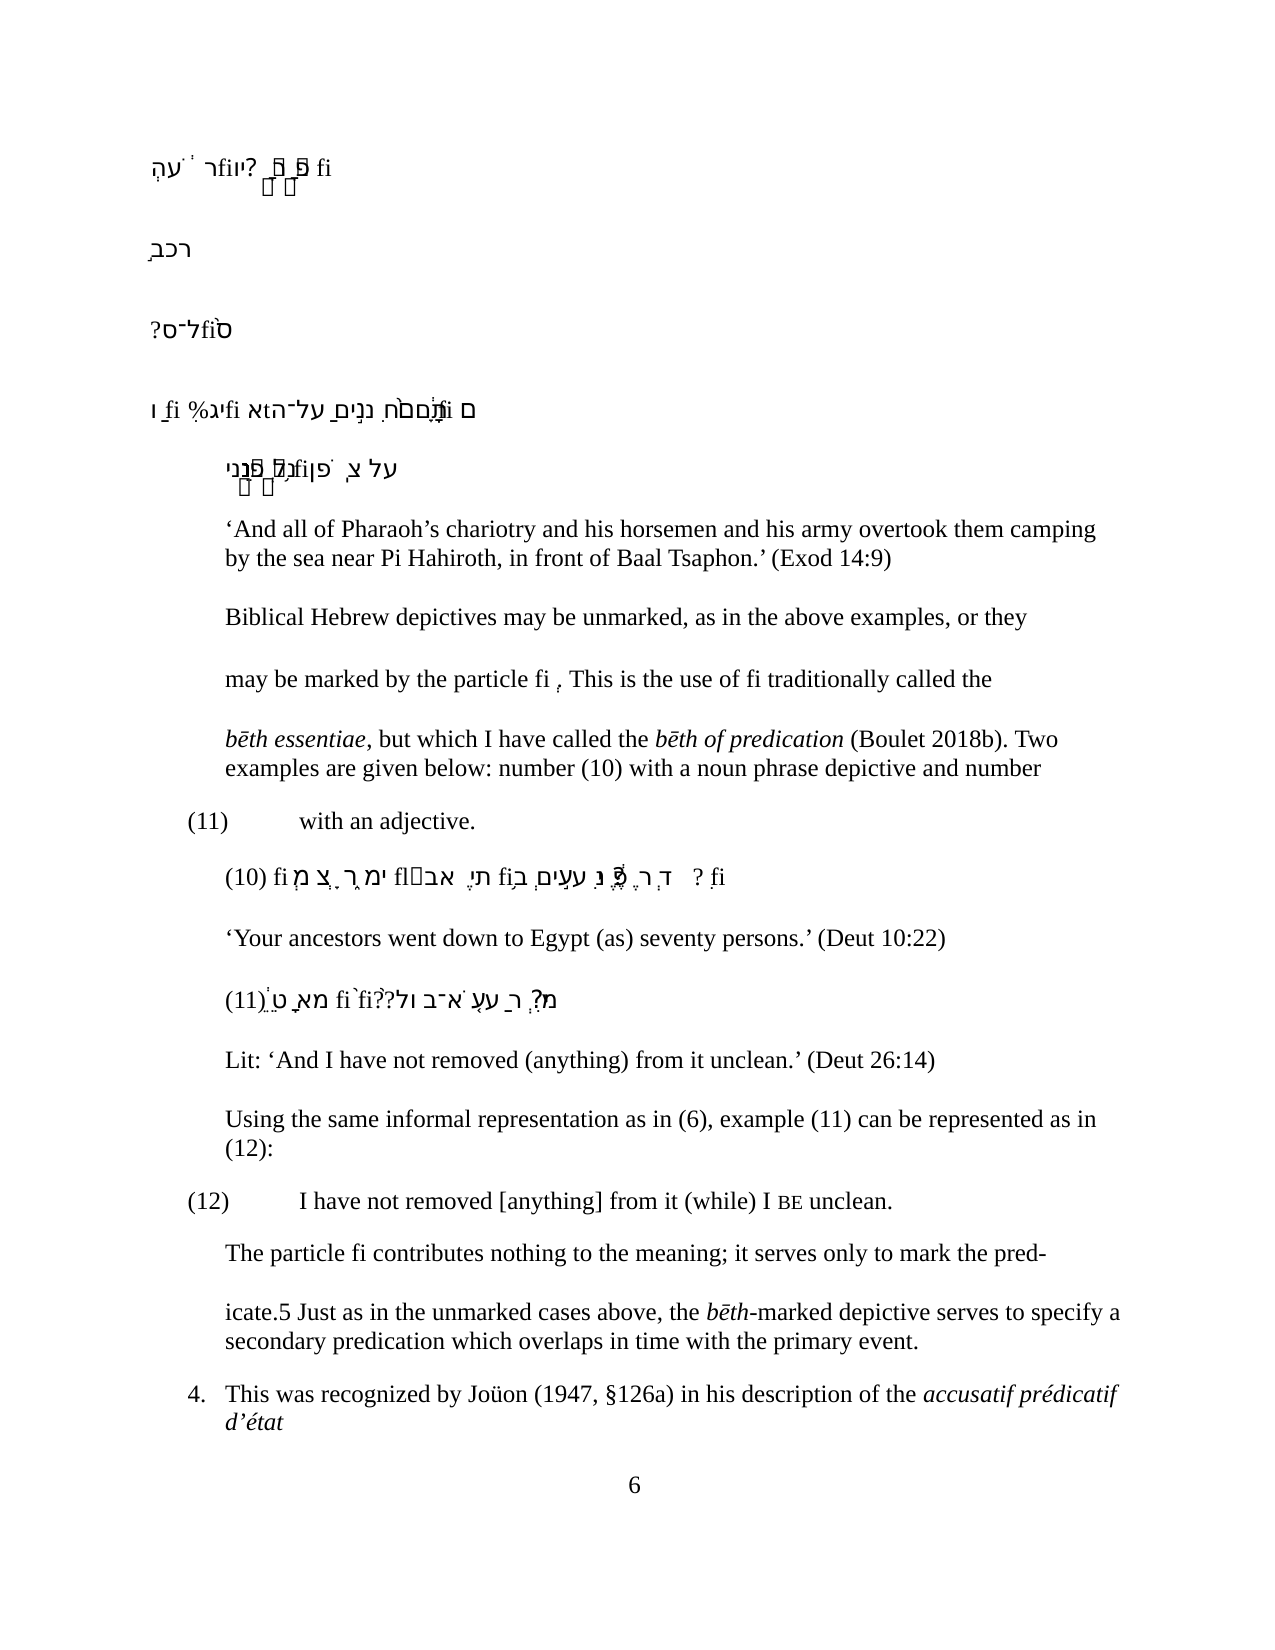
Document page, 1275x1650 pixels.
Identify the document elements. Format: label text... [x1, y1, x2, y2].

text bēth essentiae, but which I have called the bēth of predication (Boulet 2018b). Two examples are given below: number (10) with a noun phrase depictive and number [225, 724, 1125, 782]
text Using the same informal representation as in (6), example (11) can be represented as in (12): [225, 1104, 1125, 1162]
text Biblical Hebrew depictives may be unmarked, as in the above examples, or they [225, 602, 1125, 631]
text ְר ֔ ֹעה fiפ ָר ָ ֖?יו fi [150, 150, 1125, 184]
list This was recognized by Joüon (1947, §126a) in his description of the accusatif prédicatif d’état [187, 1379, 1125, 1436]
text The particle fi contributes nothing to the meaning; it serves only to mark the pred- [225, 1238, 1125, 1267]
text ו ַfi ִ ֤%יגfi אtתם֙ ֹח ִנ֣ים ַעל־ה ָ֔fi ם [150, 363, 1125, 426]
text Lit: ‘And I have not removed (anything) from it unclean.’ (Deut 26:14) [225, 1046, 1125, 1074]
text (10) fiְימ ֑ר ָ ְצ מ fl֖תי ֶ אב fi֥ד ְר י ? ֶפ ֶ֔נ ִע֣ים ְב ?ִ fi [225, 859, 1125, 893]
text (11) ֵ֔מא ָט fi ֙fi?֙?מ י?ִ ְר ַע֤ ֹא־ב ול [225, 982, 1125, 1016]
text may be marked by the particle fiְ . This is the use of fi traditionally called the [225, 661, 1125, 694]
text ‘Your ancestors went down to Egypt (as) seventy persons.’ (Deut 10:22) [225, 923, 1125, 952]
text ל ְפ ֵנ֖י ֥fiעל צ ֽ ֹפן [225, 450, 1125, 484]
text ?ל־סfiס֙ [150, 283, 1125, 346]
text ‘And all of Pharaoh’s chariotry and his horsemen and his army overtook them camping by the sea near Pi Hahiroth, in front of Baal Tsaphon.’ (Exod 14:9) [225, 514, 1125, 572]
list with an adjective. [187, 806, 1125, 835]
text icate.5 Just as in the unmarked cases above, the bēth-marked depictive serves to specify a secondary predication which overlaps in time with the primary event. [225, 1297, 1125, 1355]
list I have not removed [anything] from it (while) I be unclean. [187, 1186, 1125, 1214]
text ֣רכב [150, 202, 1125, 265]
